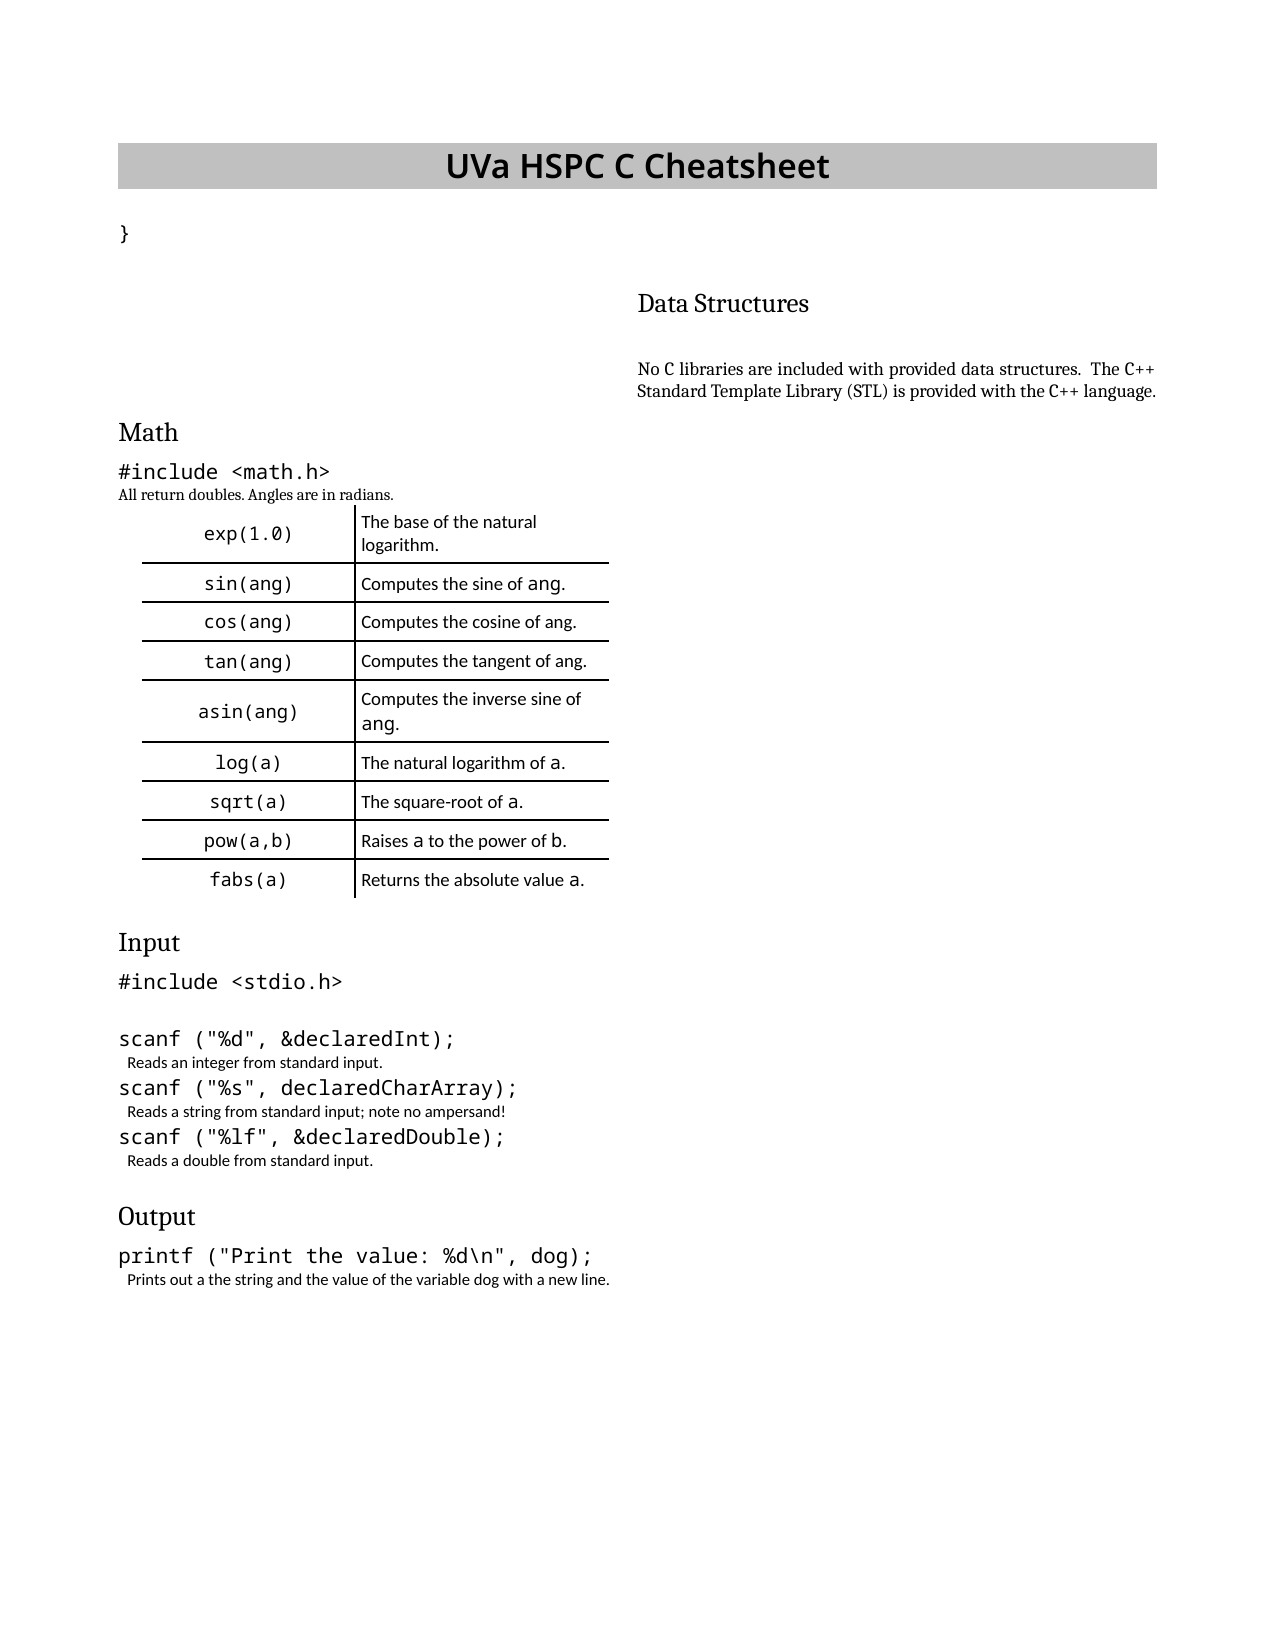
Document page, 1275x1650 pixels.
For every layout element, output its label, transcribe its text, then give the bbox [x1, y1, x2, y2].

table_cell Raises a to the power of b. [356, 821, 609, 858]
table_cell Computes the cosine of ang. [356, 603, 609, 640]
table_cell scanf ("%lf", &declaredDouble); [118, 1122, 637, 1150]
table_cell The natural logarithm of a. [356, 743, 609, 780]
table_cell Computes the tangent of ang. [356, 642, 609, 679]
subtitle Data Structures [637, 288, 1157, 319]
table_header exp(1.0) [142, 505, 354, 562]
table_header printf ("Print the value: %d\n", dog); [118, 1241, 637, 1269]
table_cell pow(a,b) [142, 821, 354, 858]
subtitle Math [118, 417, 637, 448]
table_cell Returns the absolute value a. [356, 860, 609, 897]
table_cell log(a) [142, 743, 354, 780]
table_cell Reads a string from standard input; note no ampersand! [118, 1102, 637, 1122]
table_cell Reads an integer from standard input. [118, 1053, 637, 1073]
subtitle No C libraries are included with provided data structures. The C++ Standard Template Library (STL) is provided with the C++ language. [637, 358, 1157, 402]
table_cell Reads a double from standard input. [118, 1150, 637, 1171]
text #include <stdio.h> [118, 967, 637, 996]
table_cell sqrt(a) [142, 782, 354, 819]
table_cell sin(ang) [142, 564, 354, 601]
table_cell cos(ang) [142, 603, 354, 640]
table_header scanf ("%d", &declaredInt); [118, 1024, 637, 1053]
table_header The base of the natural logarithm. [356, 505, 609, 562]
table_cell fabs(a) [142, 860, 354, 897]
text } [118, 218, 637, 247]
subtitle Input [118, 927, 637, 958]
subtitle All return doubles. Angles are in radians. [118, 486, 637, 505]
table_cell Prints out a the string and the value of the variable dog with a new line. [118, 1269, 637, 1289]
table_cell asin(ang) [142, 681, 354, 741]
table_cell The square-root of a. [356, 782, 609, 819]
table_cell Computes the sine of ang. [356, 564, 609, 601]
table_cell Computes the inverse sine of ang. [356, 681, 609, 741]
subtitle Output [118, 1201, 637, 1232]
text #include <math.h> [118, 457, 637, 486]
table_cell tan(ang) [142, 642, 354, 679]
table_cell scanf ("%s", declaredCharArray); [118, 1073, 637, 1102]
